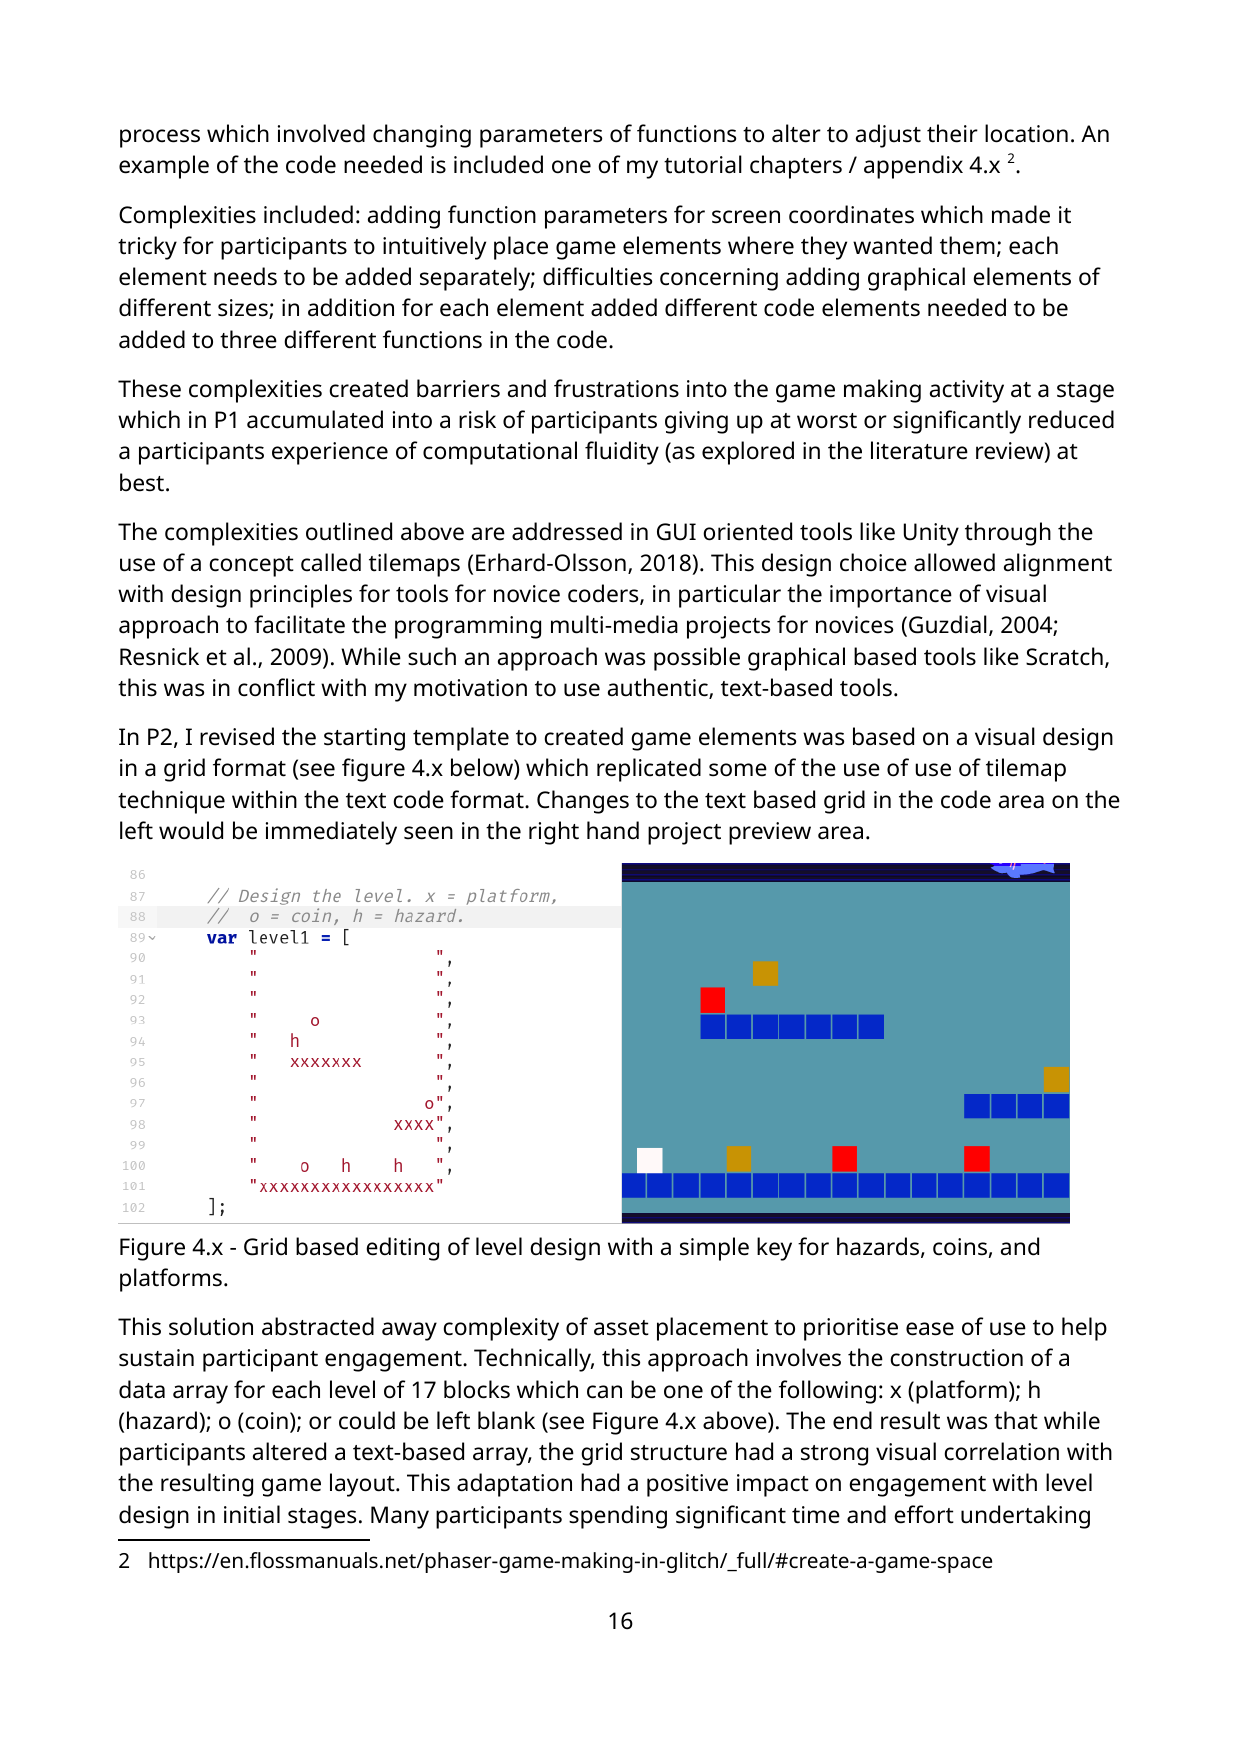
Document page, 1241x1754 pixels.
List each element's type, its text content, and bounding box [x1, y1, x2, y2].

text In P2, I revised the starting template to created game elements was based on a visual design in a grid format (see figure 4.x below) which replicated some of the use of use of tilemap technique within the text code format. Changes to the text based grid in the code area on the left would be immediately seen in the right hand project preview area. [118, 721, 1122, 846]
text process which involved changing parameters of functions to alter to adjust their location. An example of the code needed is included one of my tutorial chapters / appendix 4.x . [118, 118, 1122, 181]
text This solution abstracted away complexity of asset placement to prioritise ease of use to help sustain participant engagement. Technically, this approach involves the construction of a data array for each level of 17 blocks which can be one of the following: x (platform); h (hazard); o (coin); or could be left blank (see Figure 4.x above). The end result was that while participants altered a text-based array, the grid structure had a strong visual correlation with the resulting game layout. This adaptation had a positive impact on engagement with level design in initial stages. Many participants spending significant time and effort undertaking [118, 1311, 1122, 1530]
picture [118, 863, 1072, 1224]
text Figure 4.x - Grid based editing of level design with a simple key for hazards, coins, and platforms. [118, 864, 1122, 1293]
text The complexities outlined above are addressed in GUI oriented tools like Unity through the use of a concept called tilemaps (Erhard-Olsson, 2018). This design choice allowed alignment with design principles for tools for novice coders, in particular the importance of visual approach to facilitate the programming multi-media projects for novices (Guzdial, 2004; Resnick et al., 2009). While such an approach was possible graphical based tools like Scratch, this was in conflict with my motivation to use authentic, text-based tools. [118, 516, 1122, 703]
text https://en.flossmanuals.net/phaser-game-making-in-glitch/_full/#create-a-game-space [118, 1546, 1122, 1574]
text Complexities included: adding function parameters for screen coordinates which made it tricky for participants to intuitively place game elements where they wanted them; each element needs to be added separately; difficulties concerning adding graphical elements of different sizes; in addition for each element added different code elements needed to be added to three different functions in the code. [118, 198, 1122, 355]
text These complexities created barriers and frustrations into the game making activity at a stage which in P1 accumulated into a risk of participants giving up at worst or significantly reduced a participants experience of computational fluidity (as explored in the literature review) at best. [118, 373, 1122, 498]
